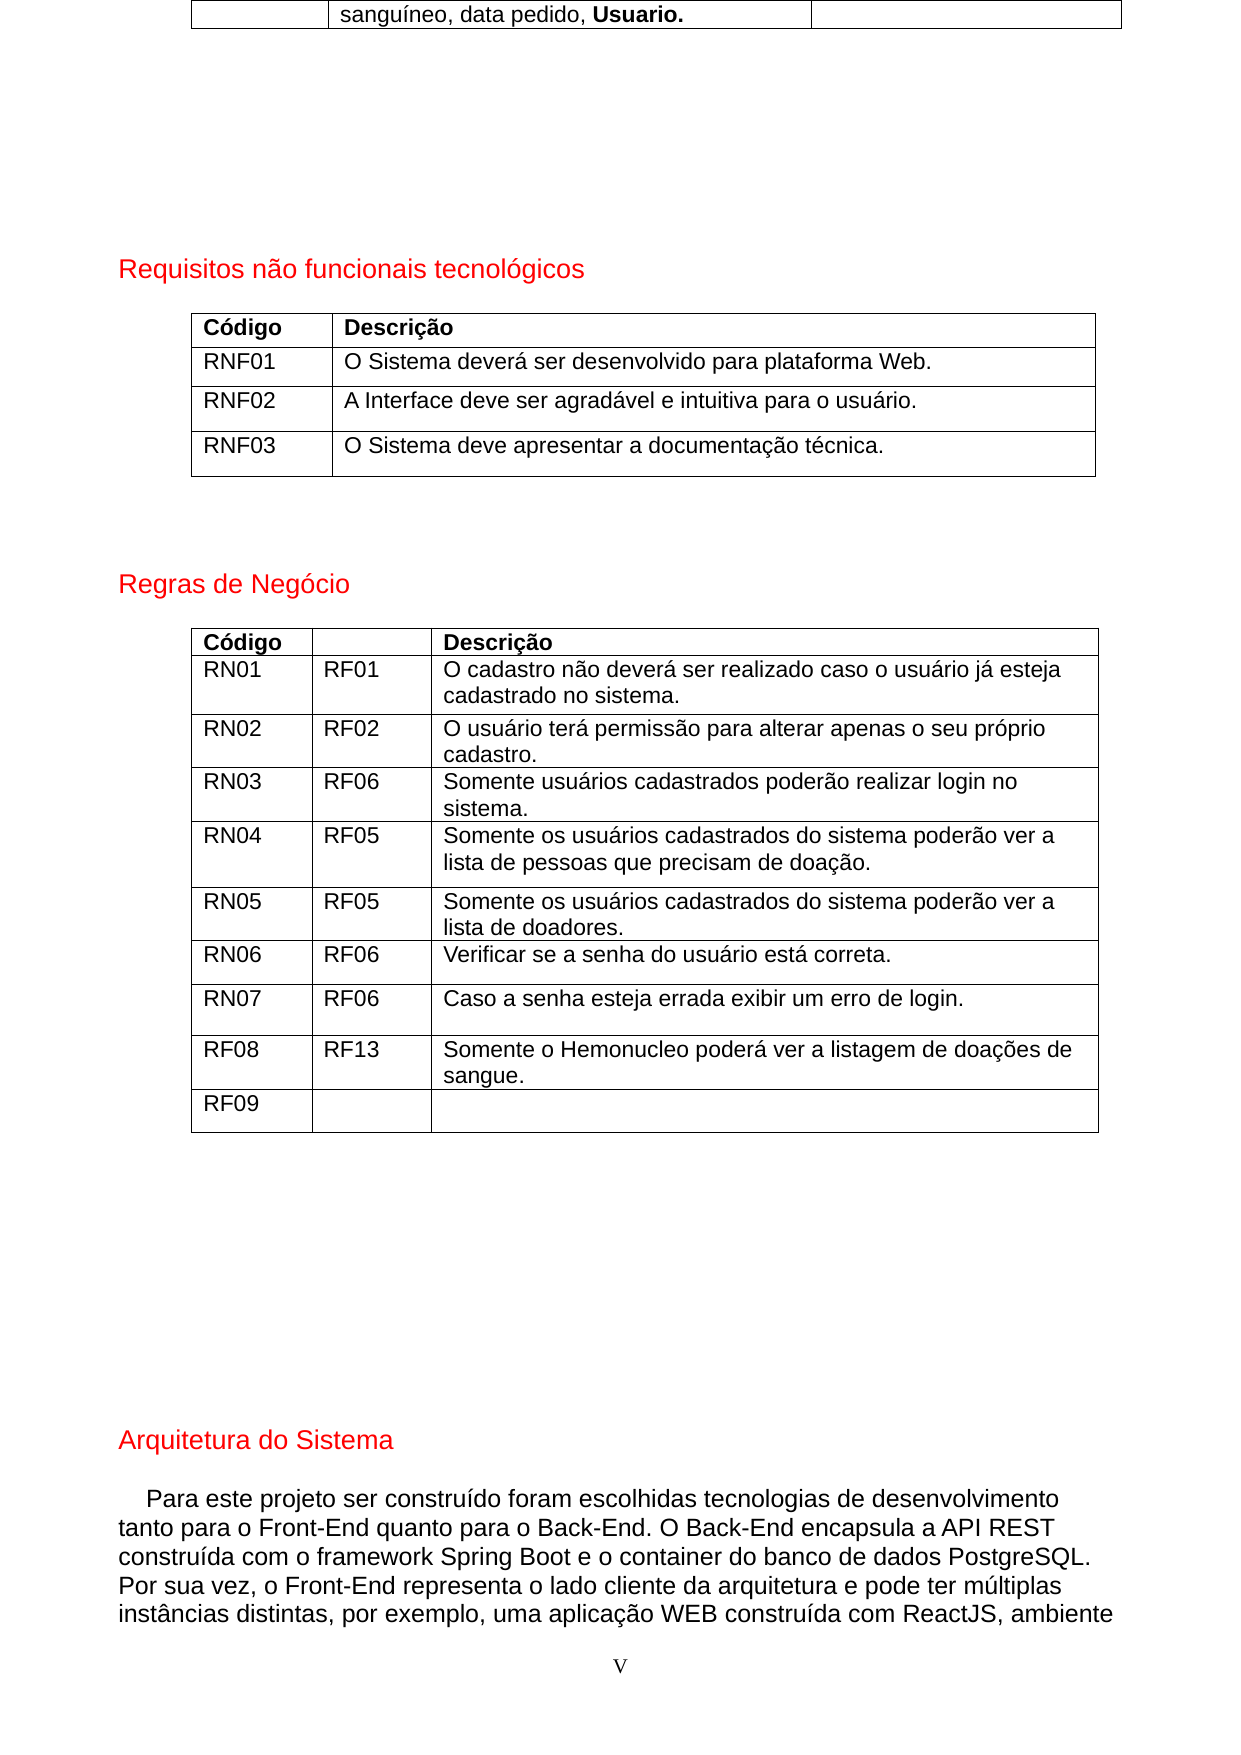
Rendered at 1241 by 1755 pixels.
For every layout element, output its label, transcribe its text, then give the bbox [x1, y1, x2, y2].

text Para este projeto ser construído foram escolhidas tecnologias de desenvolvimento tanto para o Front-End quanto para o Back-End. O Back-End encapsula a API REST construída com o framework Spring Boot e o container do banco de dados PostgreSQL. Por sua vez, o Front-End representa o lado cliente da arquitetura e pode ter múltiplas instâncias distintas, por exemplo, uma aplicação WEB construída com ReactJS, ambiente [118, 1484, 1122, 1628]
table_cell Somente os usuários cadastrados do sistema poderão ver a lista de doadores. [432, 888, 1098, 940]
table_cell O Sistema deverá ser desenvolvido para plataforma Web. [333, 348, 1095, 386]
table_cell A Interface deve ser agradável e intuitiva para o usuário. [333, 387, 1095, 431]
table_cell RN05 [192, 888, 312, 940]
table_cell O cadastro não deverá ser realizado caso o usuário já esteja cadastrado no sistema. [432, 656, 1098, 713]
table_cell RF05 [313, 888, 431, 940]
table_cell sanguíneo, data pedido, Usuario. [329, 1, 811, 27]
table_cell RNF02 [192, 387, 332, 431]
table_cell RF08 [192, 1036, 312, 1089]
table_cell O Sistema deve apresentar a documentação técnica. [333, 432, 1095, 476]
table_cell [432, 1090, 1098, 1132]
table_cell RF06 [313, 941, 431, 983]
table_cell RF09 [192, 1090, 312, 1132]
subtitle Regras de Negócio [118, 568, 1122, 599]
table_header Descrição [432, 629, 1098, 655]
table_cell RF01 [313, 656, 431, 713]
table_header Descrição [333, 314, 1095, 347]
table_header Código [192, 629, 312, 655]
table_cell [192, 1, 328, 27]
table_cell O usuário terá permissão para alterar apenas o seu próprio cadastro. [432, 715, 1098, 767]
table_cell Somente os usuários cadastrados do sistema poderão ver a lista de pessoas que precisam de doação. [432, 822, 1098, 887]
subtitle Requisitos não funcionais tecnológicos [118, 253, 1122, 284]
table_cell RF06 [313, 985, 431, 1035]
subtitle Arquitetura do Sistema [118, 1424, 1122, 1456]
table_cell RN04 [192, 822, 312, 887]
table_header [313, 629, 431, 655]
table_cell RF13 [313, 1036, 431, 1089]
table_cell Verificar se a senha do usuário está correta. [432, 941, 1098, 983]
table_cell [313, 1090, 431, 1132]
table_cell RF06 [313, 768, 431, 821]
table_cell RNF03 [192, 432, 332, 476]
table_header Código [192, 314, 332, 347]
table_cell Somente o Hemonucleo poderá ver a listagem de doações de sangue. [432, 1036, 1098, 1089]
table_cell RF02 [313, 715, 431, 767]
table_cell RN07 [192, 985, 312, 1035]
table_cell Caso a senha esteja errada exibir um erro de login. [432, 985, 1098, 1035]
table_cell RN06 [192, 941, 312, 983]
table_cell Somente usuários cadastrados poderão realizar login no sistema. [432, 768, 1098, 821]
table_cell RN02 [192, 715, 312, 767]
table_cell RN03 [192, 768, 312, 821]
table_cell [812, 1, 1121, 27]
table_cell RNF01 [192, 348, 332, 386]
table_cell RN01 [192, 656, 312, 713]
table_cell RF05 [313, 822, 431, 887]
